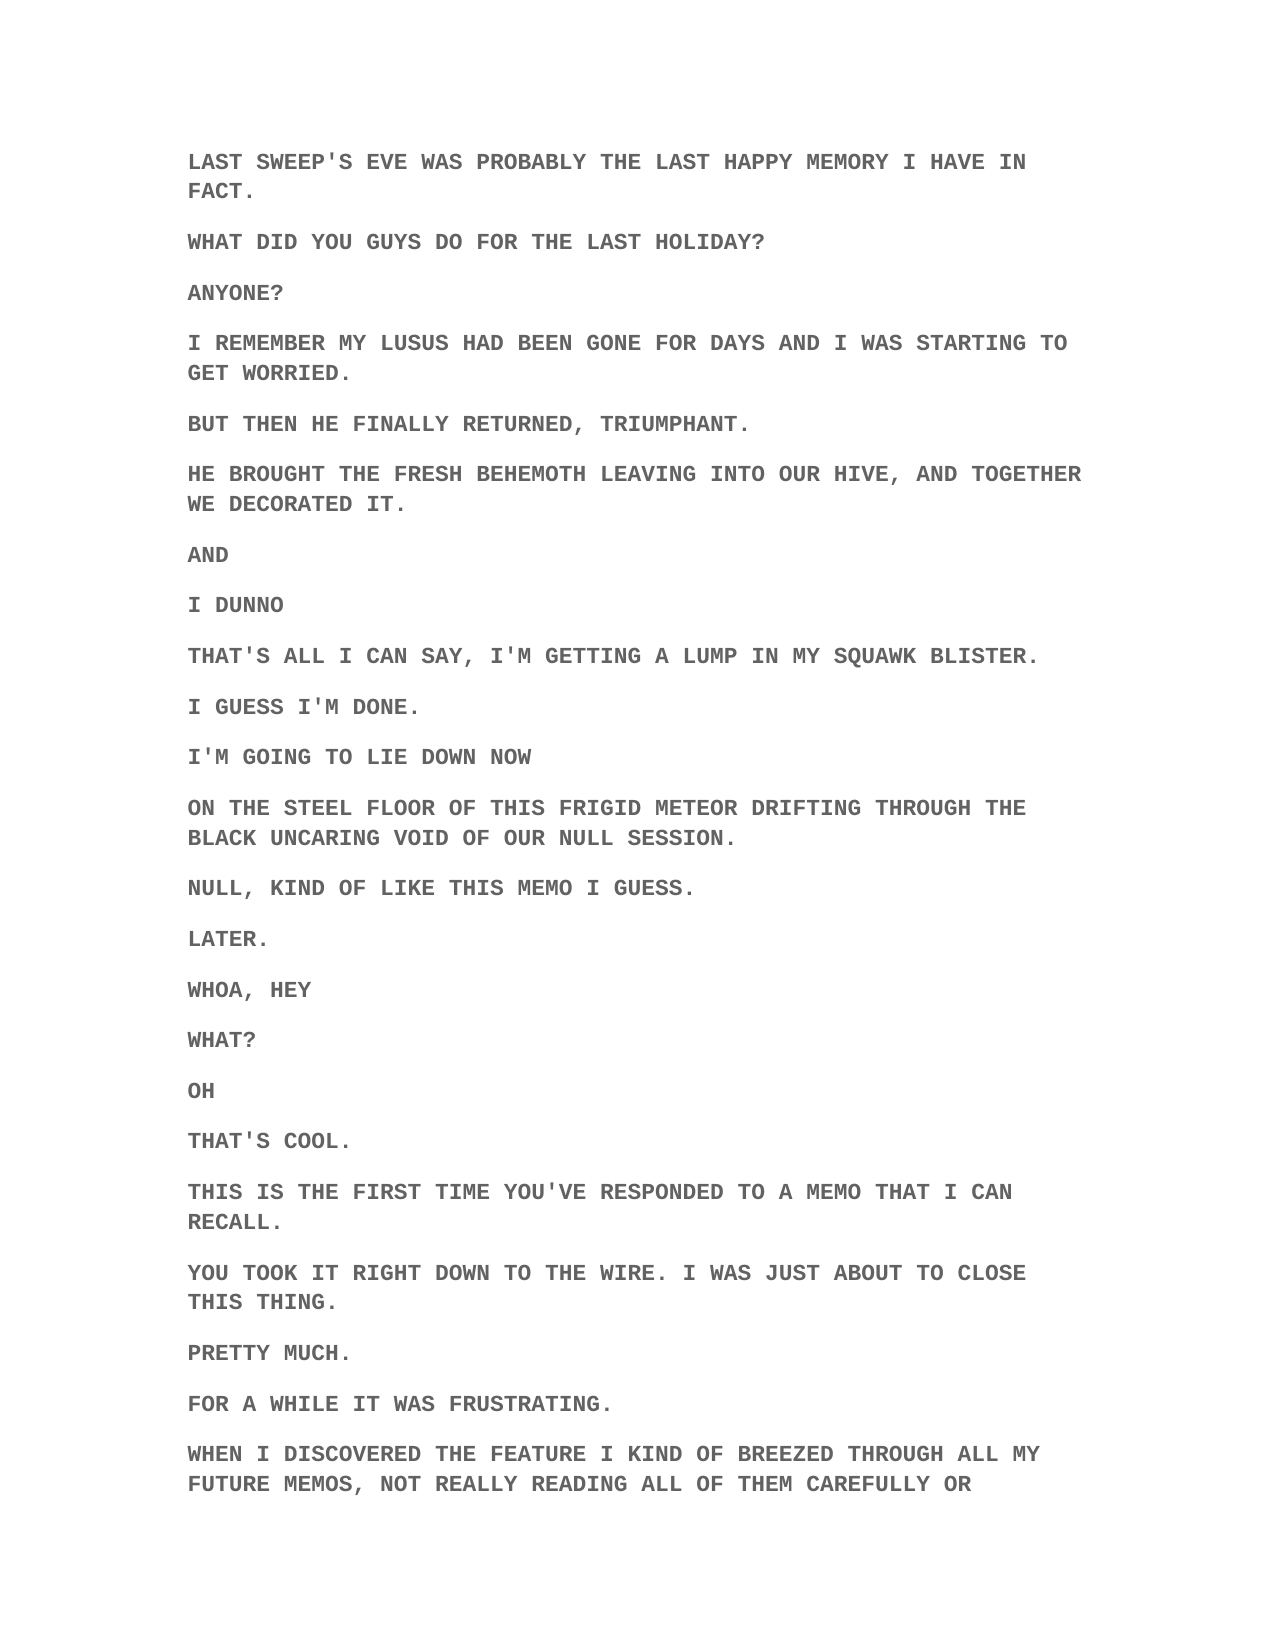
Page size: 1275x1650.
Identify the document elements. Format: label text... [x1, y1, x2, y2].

text WHAT DID YOU GUYS DO FOR THE LAST HOLIDAY? [187, 230, 1087, 256]
text I REMEMBER MY LUSUS HAD BEEN GONE FOR DAYS AND I WAS STARTING TO GET WORRIED. [187, 332, 1087, 387]
text WHAT? [187, 1028, 1087, 1054]
text LATER. [187, 927, 1087, 953]
text ANYONE? [187, 281, 1087, 307]
text YOU TOOK IT RIGHT DOWN TO THE WIRE. I WAS JUST ABOUT TO CLOSE THIS THING. [187, 1261, 1087, 1317]
text THAT'S COOL. [187, 1130, 1087, 1156]
text I DUNNO [187, 594, 1087, 620]
text OH [187, 1079, 1087, 1105]
text HE BROUGHT THE FRESH BEHEMOTH LEAVING INTO OUR HIVE, AND TOGETHER WE DECORATED IT. [187, 463, 1087, 518]
text THIS IS THE FIRST TIME YOU'VE RESPONDED TO A MEMO THAT I CAN RECALL. [187, 1180, 1087, 1236]
text LAST SWEEP'S EVE WAS PROBABLY THE LAST HAPPY MEMORY I HAVE IN FACT. [187, 150, 1087, 206]
text NULL, KIND OF LIKE THIS MEMO I GUESS. [187, 877, 1087, 903]
text BUT THEN HE FINALLY RETURNED, TRIUMPHANT. [187, 412, 1087, 438]
text ON THE STEEL FLOOR OF THIS FRIGID METEOR DRIFTING THROUGH THE BLACK UNCARING VOID OF OUR NULL SESSION. [187, 796, 1087, 852]
text I'M GOING TO LIE DOWN NOW [187, 746, 1087, 772]
text PRETTY MUCH. [187, 1341, 1087, 1367]
text I GUESS I'M DONE. [187, 695, 1087, 721]
text THAT'S ALL I CAN SAY, I'M GETTING A LUMP IN MY SQUAWK BLISTER. [187, 644, 1087, 670]
text WHOA, HEY [187, 978, 1087, 1004]
text FOR A WHILE IT WAS FRUSTRATING. [187, 1392, 1087, 1418]
text WHEN I DISCOVERED THE FEATURE I KIND OF BREEZED THROUGH ALL MY FUTURE MEMOS, NOT REALLY READING ALL OF THEM CAREFULLY OR [187, 1442, 1087, 1498]
text AND [187, 543, 1087, 569]
